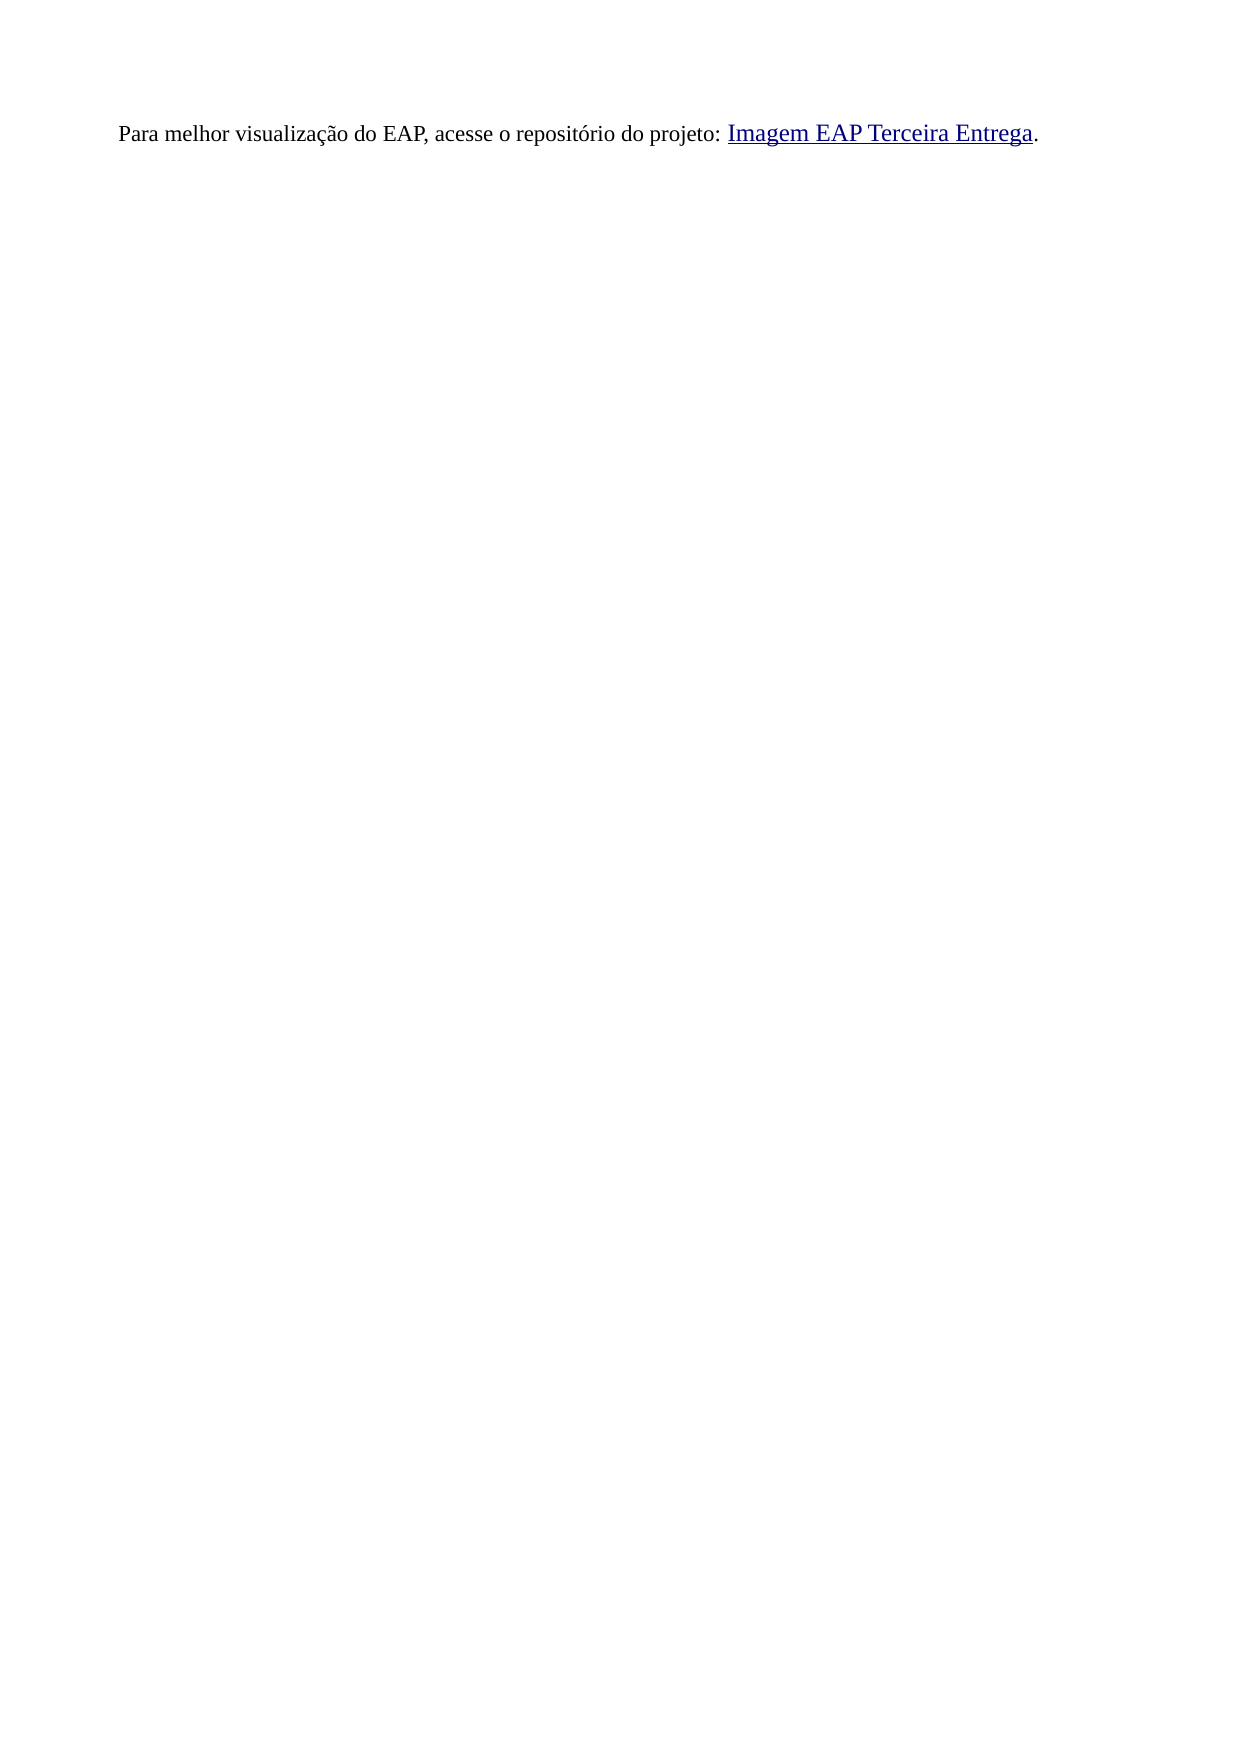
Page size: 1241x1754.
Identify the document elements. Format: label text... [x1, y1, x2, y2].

text Para melhor visualização do EAP, acesse o repositório do projeto: Imagem EAP Terceira Entrega. [118, 118, 1122, 147]
